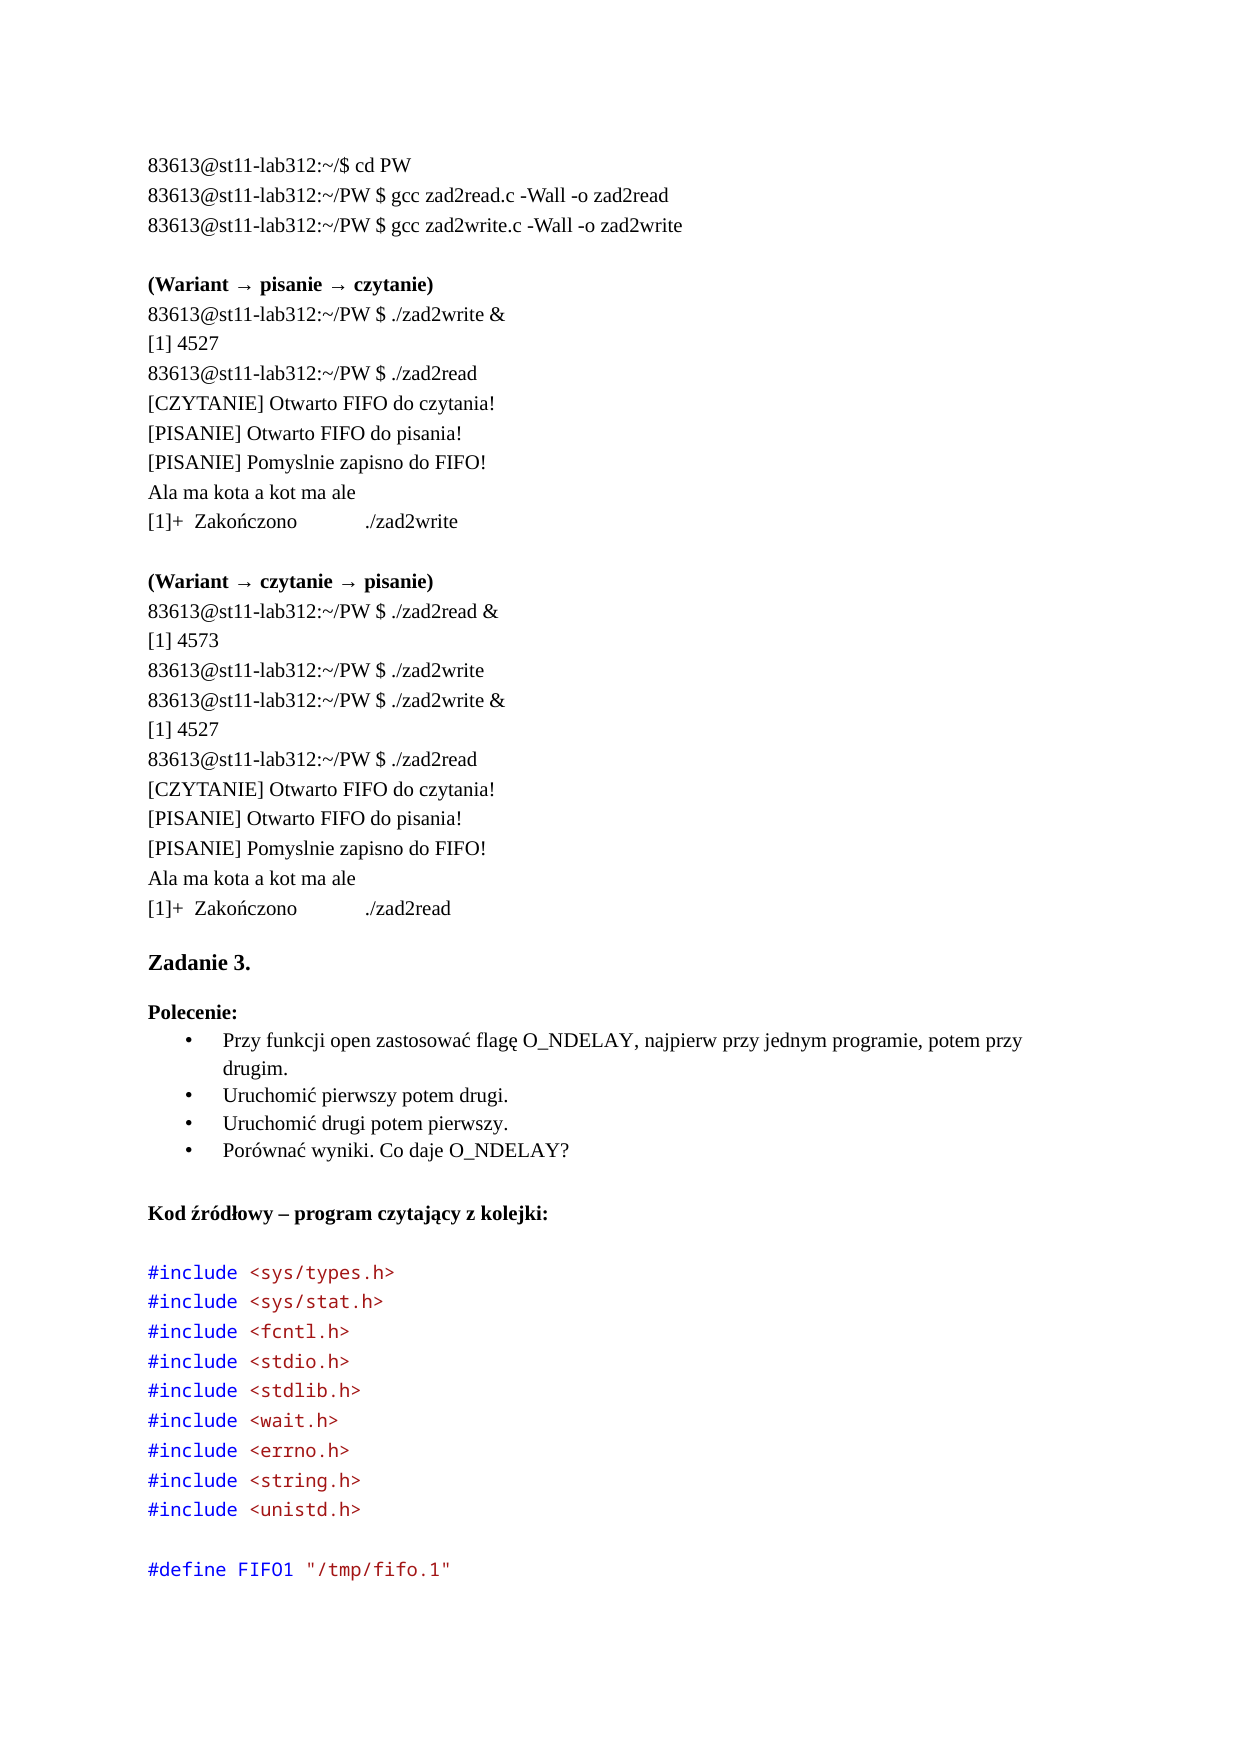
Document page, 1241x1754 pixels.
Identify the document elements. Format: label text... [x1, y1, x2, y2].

text 83613@st11-lab312:~/PW $ ./zad2write & [148, 296, 1093, 326]
text [PISANIE] Otwarto FIFO do pisania! [148, 415, 1093, 444]
text Kod źródłowy – program czytający z kolejki: [148, 1196, 1093, 1225]
text [1] 4527 [148, 712, 1093, 741]
text Zadanie 3. [148, 949, 1093, 976]
text #include <unistd.h> [148, 1492, 1093, 1522]
text [1] 4527 [148, 326, 1093, 355]
text 83613@st11-lab312:~/PW $ ./zad2read [148, 741, 1093, 771]
text [CZYTANIE] Otwarto FIFO do czytania! [148, 771, 1093, 801]
text [1]+ Zakończono ./zad2write [148, 504, 1093, 533]
list Uruchomić drugi potem pierwszy. [185, 1111, 1093, 1135]
text #include <string.h> [148, 1463, 1093, 1492]
text (Wariant → czytanie → pisanie) [148, 563, 1093, 593]
text #include <errno.h> [148, 1433, 1093, 1463]
text [1] 4573 [148, 623, 1093, 652]
text 83613@st11-lab312:~/PW $ ./zad2write [148, 652, 1093, 682]
text #include <sys/stat.h> [148, 1284, 1093, 1314]
text (Wariant → pisanie → czytanie) [148, 266, 1093, 296]
text [PISANIE] Pomyslnie zapisno do FIFO! [148, 830, 1093, 860]
text 83613@st11-lab312:~/$ cd PW [148, 148, 1093, 177]
list Przy funkcji open zastosować flagę O_NDELAY, najpierw przy jednym programie, potem przy drugim. [185, 1028, 1093, 1079]
text Ala ma kota a kot ma ale [148, 860, 1093, 890]
text #include <stdio.h> [148, 1344, 1093, 1374]
text #include <fcntl.h> [148, 1314, 1093, 1344]
list Uruchomić pierwszy potem drugi. [185, 1083, 1093, 1107]
text #include <stdlib.h> [148, 1374, 1093, 1403]
text 83613@st11-lab312:~/PW $ gcc zad2read.c -Wall -o zad2read [148, 177, 1093, 207]
list Porównać wyniki. Co daje O_NDELAY? [185, 1138, 1093, 1162]
text 83613@st11-lab312:~/PW $ gcc zad2write.c -Wall -o zad2write [148, 207, 1093, 237]
text Polecenie: [148, 1000, 1093, 1024]
text #include <sys/types.h> [148, 1255, 1093, 1284]
text 83613@st11-lab312:~/PW $ ./zad2read & [148, 593, 1093, 623]
text 83613@st11-lab312:~/PW $ ./zad2write & [148, 682, 1093, 712]
text [PISANIE] Otwarto FIFO do pisania! [148, 801, 1093, 830]
text #define FIFO1 "/tmp/fifo.1" [148, 1552, 1093, 1581]
text [CZYTANIE] Otwarto FIFO do czytania! [148, 385, 1093, 415]
text [1]+ Zakończono ./zad2read [148, 890, 1093, 919]
text [PISANIE] Pomyslnie zapisno do FIFO! [148, 444, 1093, 474]
text Ala ma kota a kot ma ale [148, 474, 1093, 504]
text #include <wait.h> [148, 1403, 1093, 1433]
text 83613@st11-lab312:~/PW $ ./zad2read [148, 355, 1093, 385]
